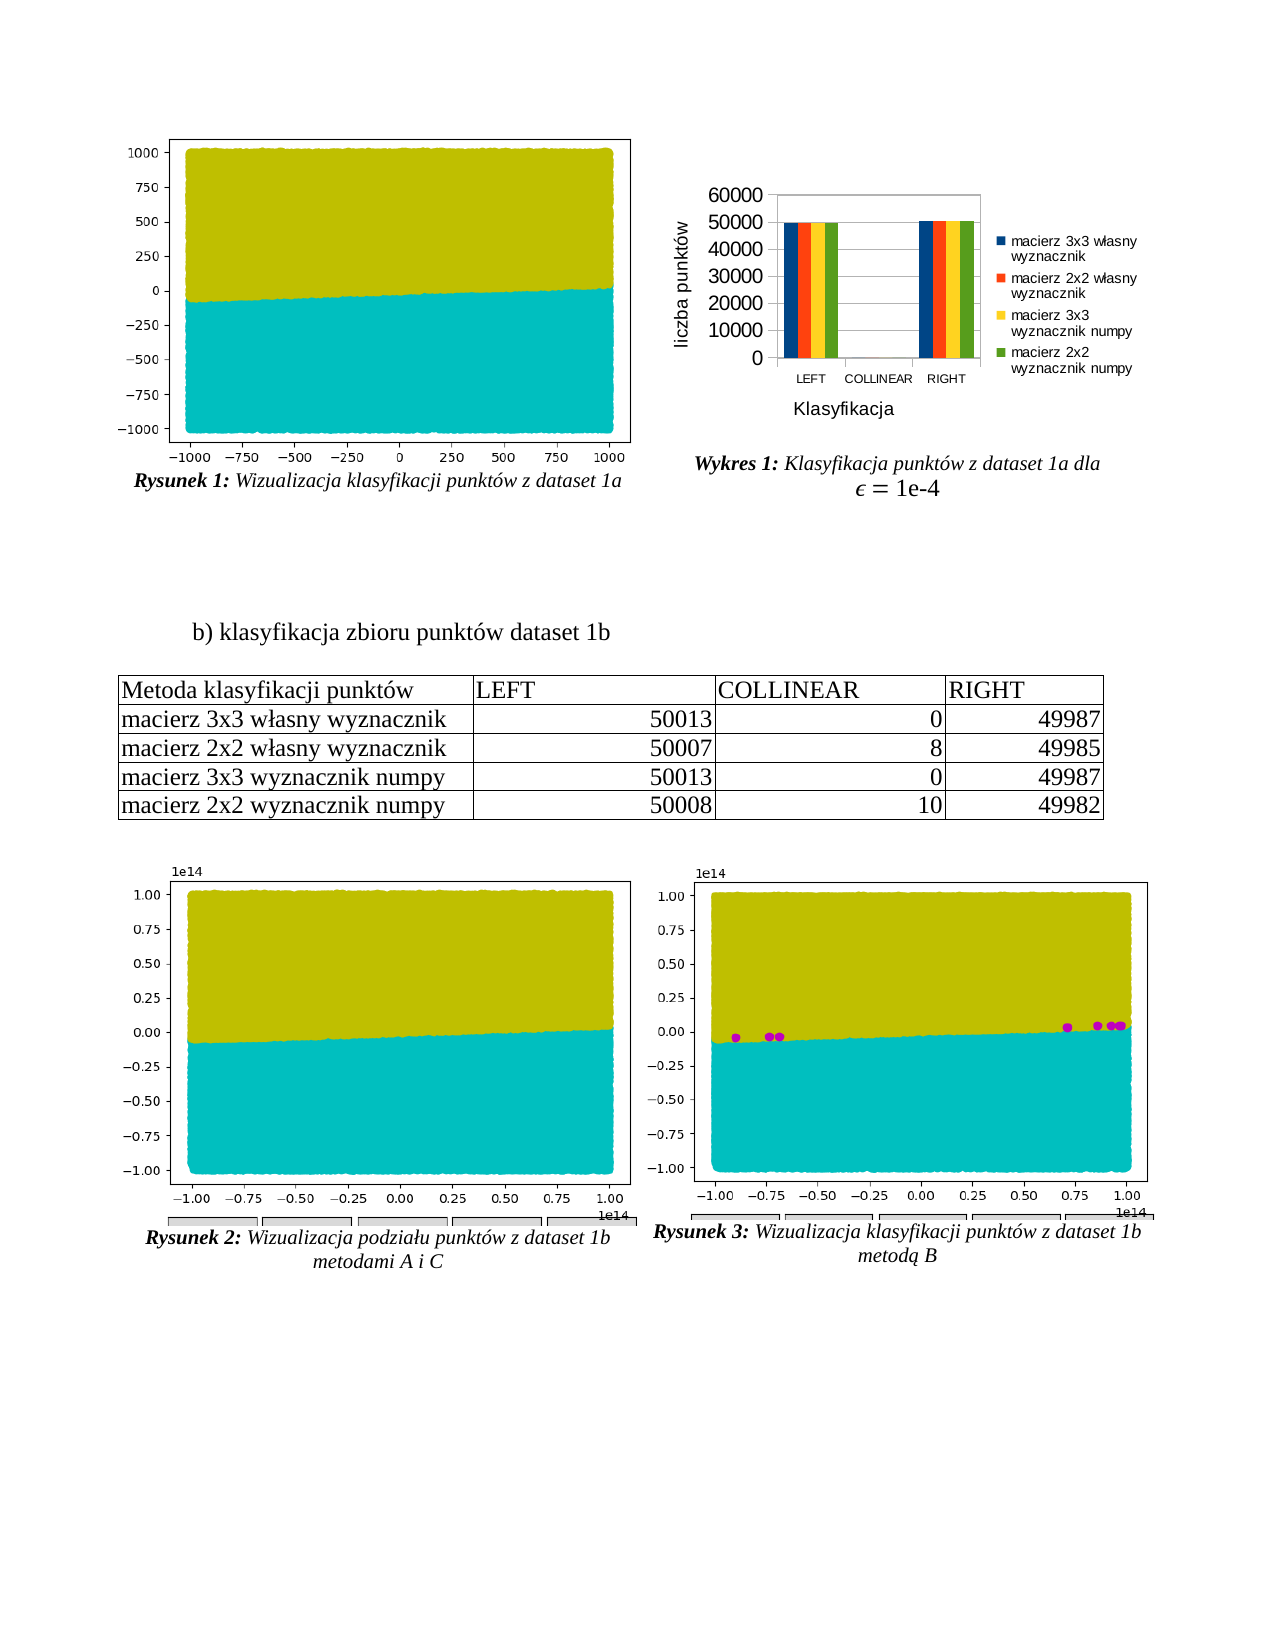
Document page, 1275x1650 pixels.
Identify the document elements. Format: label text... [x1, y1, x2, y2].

table_cell 50013 [474, 763, 715, 790]
table_header [118, 118, 637, 130]
table_header LEFT [474, 676, 715, 704]
table_cell 49987 [946, 705, 1103, 733]
table_cell 0 [716, 705, 945, 733]
table_header [118, 1226, 637, 1296]
table_cell macierz 3x3 własny wyznacznik [119, 705, 473, 733]
table_cell 50008 [474, 791, 715, 819]
table_header [118, 848, 637, 860]
table_cell macierz 2x2 wyznacznik numpy [119, 791, 473, 819]
table_cell [118, 1296, 1157, 1325]
table_cell macierz 2x2 własny wyznacznik [119, 734, 473, 762]
table_header Metoda klasyfikacji punktów [119, 676, 473, 704]
table_cell 49985 [946, 734, 1103, 762]
table_cell 10 [716, 791, 945, 819]
table_header [118, 468, 637, 560]
picture [118, 860, 1157, 1226]
table_header [638, 1220, 1157, 1296]
table_header RIGHT [946, 676, 1103, 704]
table_header COLLINEAR [716, 676, 945, 704]
table_cell 49982 [946, 791, 1103, 819]
table_cell 50013 [474, 705, 715, 733]
table_cell 8 [716, 734, 945, 762]
picture [118, 130, 638, 468]
table_cell 50007 [474, 734, 715, 762]
text b) klasyfikacja zbioru punktów dataset 1b [118, 617, 1157, 646]
table_header [638, 848, 1157, 860]
table_cell 49987 [946, 763, 1103, 790]
table_header [638, 451, 1157, 560]
table_cell macierz 3x3 wyznacznik numpy [119, 763, 473, 790]
table_cell 0 [716, 763, 945, 790]
table_header [638, 118, 1157, 159]
